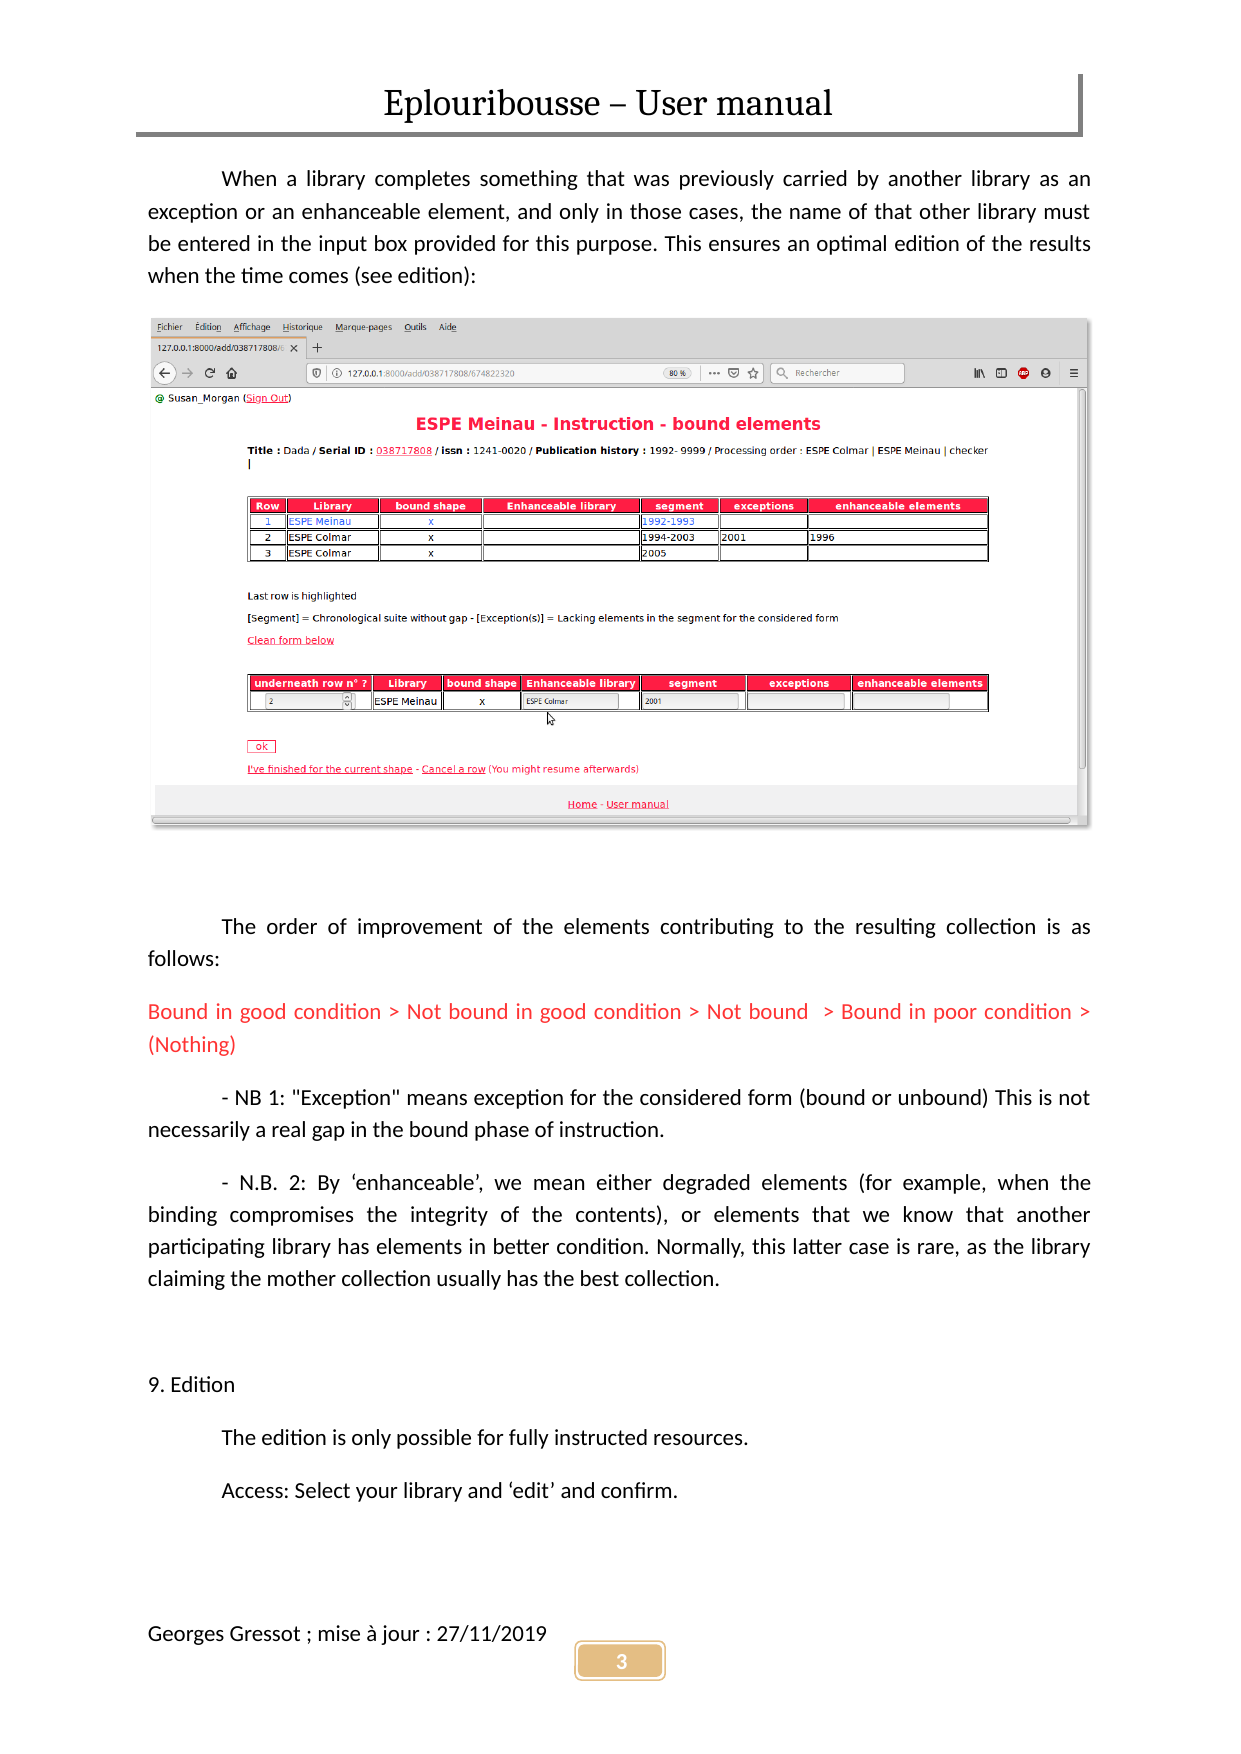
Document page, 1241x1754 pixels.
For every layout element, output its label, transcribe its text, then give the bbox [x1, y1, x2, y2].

text - N.B. 2: By ‘enhanceable’, we mean either degraded elements (for example, when the binding compromises the integrity of the contents), or elements that we know that another participating library has elements in better condition. Normally, this latter case is rare, as the library claiming the mother collection usually has the best collection. [148, 1168, 1093, 1292]
text Bound in good condition > Not bound in good condition > Not bound > Bound in poor condition > (Nothing) [148, 997, 1093, 1058]
text When a library completes something that was previously carried by another library as an exception or an enhanceable element, and only in those cases, the name of that other library must be entered in the input box provided for this purpose. This ensures an optimal edition of the results when the time comes (see edition): [148, 164, 1093, 289]
text The order of improvement of the elements contributing to the resulting collection is as follows: [148, 912, 1093, 972]
text 9. Edition [148, 1371, 1093, 1398]
text - NB 1: "Exception" means exception for the considered form (bound or unbound) This is not necessarily a real gap in the bound phase of instruction. [148, 1083, 1093, 1143]
picture [147, 314, 1093, 831]
text Access: Select your library and ‘edit’ and confirm. [148, 1477, 1093, 1504]
text The edition is only possible for fully instructed resources. [148, 1423, 1093, 1452]
